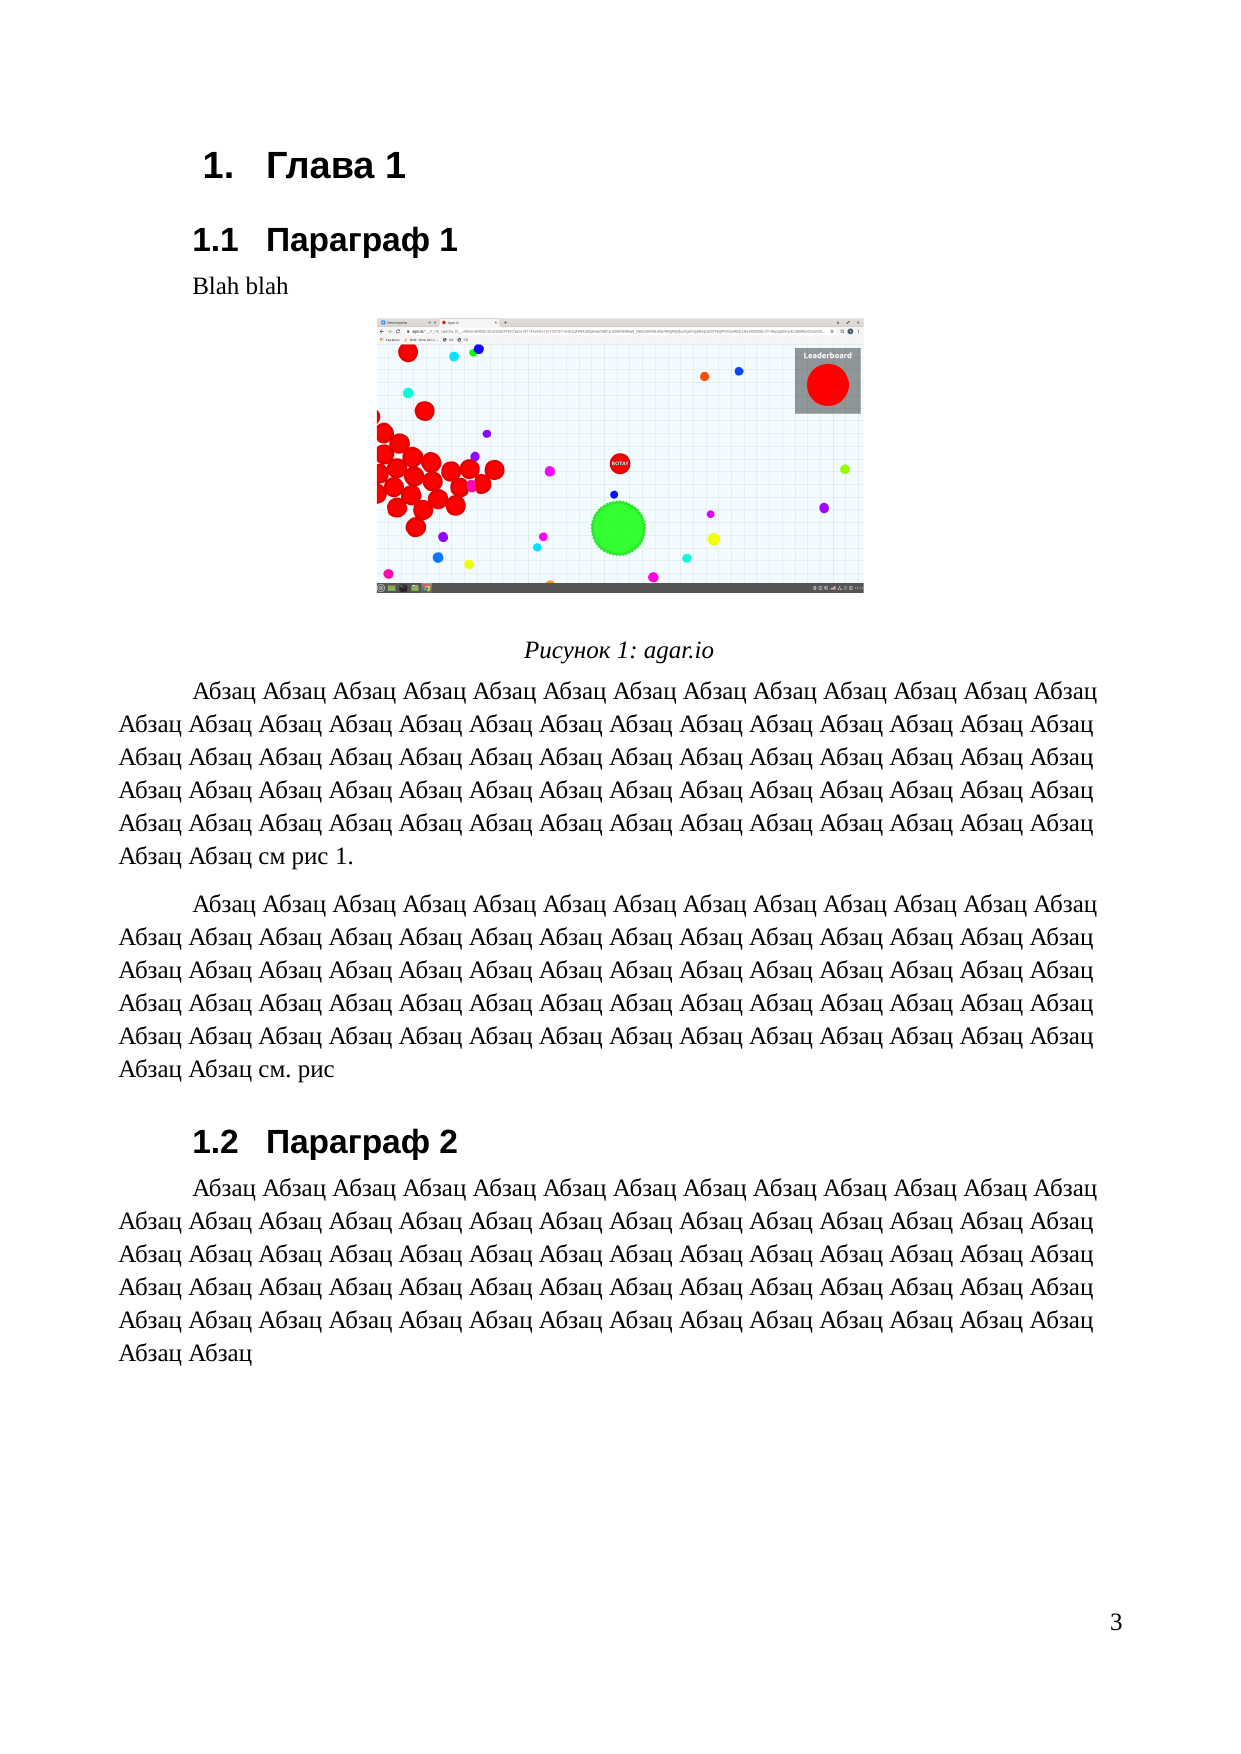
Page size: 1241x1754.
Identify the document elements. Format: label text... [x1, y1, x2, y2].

picture [376, 318, 864, 593]
text Абзац Абзац Абзац Абзац Абзац Абзац Абзац Абзац Абзац Абзац Абзац Абзац Абзац Абзац Абзац Абзац Абзац Абзац Абзац Абзац Абзац Абзац Абзац Абзац Абзац Абзац Абзац Абзац Абзац Абзац Абзац Абзац Абзац Абзац Абзац Абзац Абзац Абзац Абзац Абзац Абзац Абзац Абзац Абзац Абзац Абзац Абзац Абзац Абзац Абзац Абзац Абзац Абзац Абзац Абзац Абзац Абзац Абзац Абзац Абзац Абзац Абзац Абзац Абзац Абзац Абзац Абзац Абзац Абзац Абзац Абзац см. рис [118, 889, 1122, 1082]
text Абзац Абзац Абзац Абзац Абзац Абзац Абзац Абзац Абзац Абзац Абзац Абзац Абзац Абзац Абзац Абзац Абзац Абзац Абзац Абзац Абзац Абзац Абзац Абзац Абзац Абзац Абзац Абзац Абзац Абзац Абзац Абзац Абзац Абзац Абзац Абзац Абзац Абзац Абзац Абзац Абзац Абзац Абзац Абзац Абзац Абзац Абзац Абзац Абзац Абзац Абзац Абзац Абзац Абзац Абзац Абзац Абзац Абзац Абзац Абзац Абзац Абзац Абзац Абзац Абзац Абзац Абзац Абзац Абзац Абзац Абзац см рис 1. [118, 676, 1122, 870]
subtitle Глава 1 [118, 143, 1122, 187]
subtitle Параграф 1 [118, 220, 1122, 259]
subtitle Параграф 2 [118, 1122, 1122, 1161]
text Blah blah [118, 271, 1122, 300]
text Абзац Абзац Абзац Абзац Абзац Абзац Абзац Абзац Абзац Абзац Абзац Абзац Абзац Абзац Абзац Абзац Абзац Абзац Абзац Абзац Абзац Абзац Абзац Абзац Абзац Абзац Абзац Абзац Абзац Абзац Абзац Абзац Абзац Абзац Абзац Абзац Абзац Абзац Абзац Абзац Абзац Абзац Абзац Абзац Абзац Абзац Абзац Абзац Абзац Абзац Абзац Абзац Абзац Абзац Абзац Абзац Абзац Абзац Абзац Абзац Абзац Абзац Абзац Абзац Абзац Абзац Абзац Абзац Абзац Абзац Абзац [118, 1173, 1122, 1367]
text Рисунок 1: agar.io [118, 635, 1122, 663]
